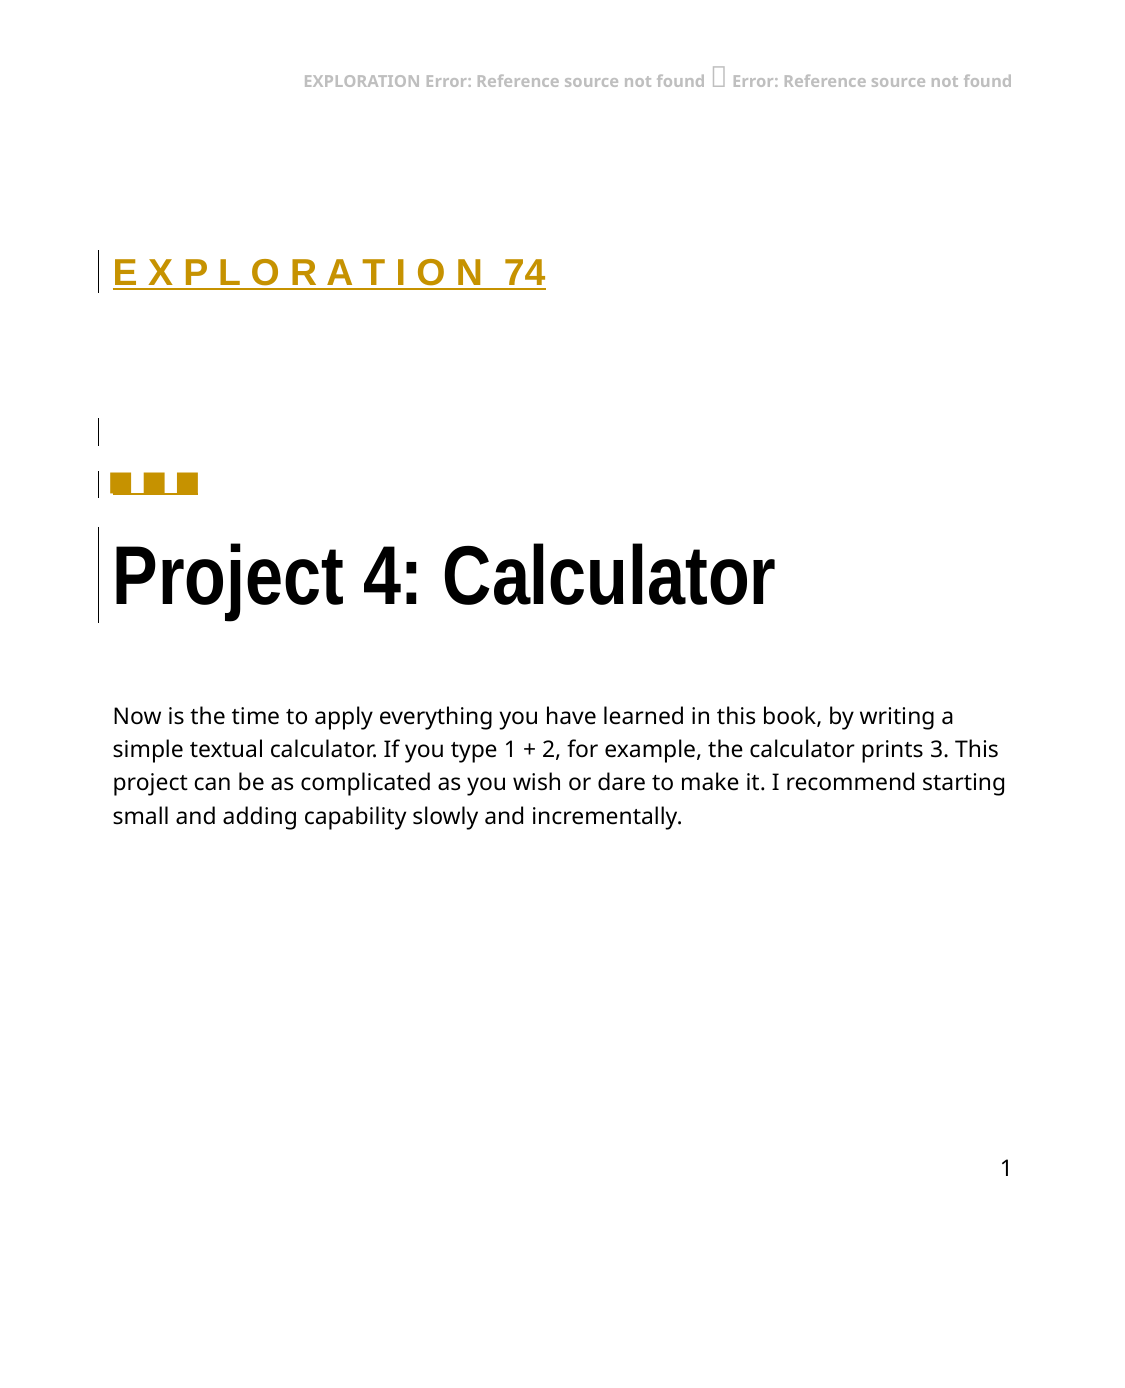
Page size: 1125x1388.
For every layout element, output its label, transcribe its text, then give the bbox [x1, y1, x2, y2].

text E X P L O R A T I O N 74 [112, 250, 1012, 293]
text  [112, 471, 1012, 498]
title Project 4: Calculator [112, 527, 1012, 623]
text Now is the time to apply everything you have learned in this book, by writing a simple textual calculator. If you type 1 + 2, for example, the calculator prints 3. This project can be as complicated as you wish or dare to make it. I recommend starting small and adding capability slowly and incrementally. [112, 698, 1012, 831]
